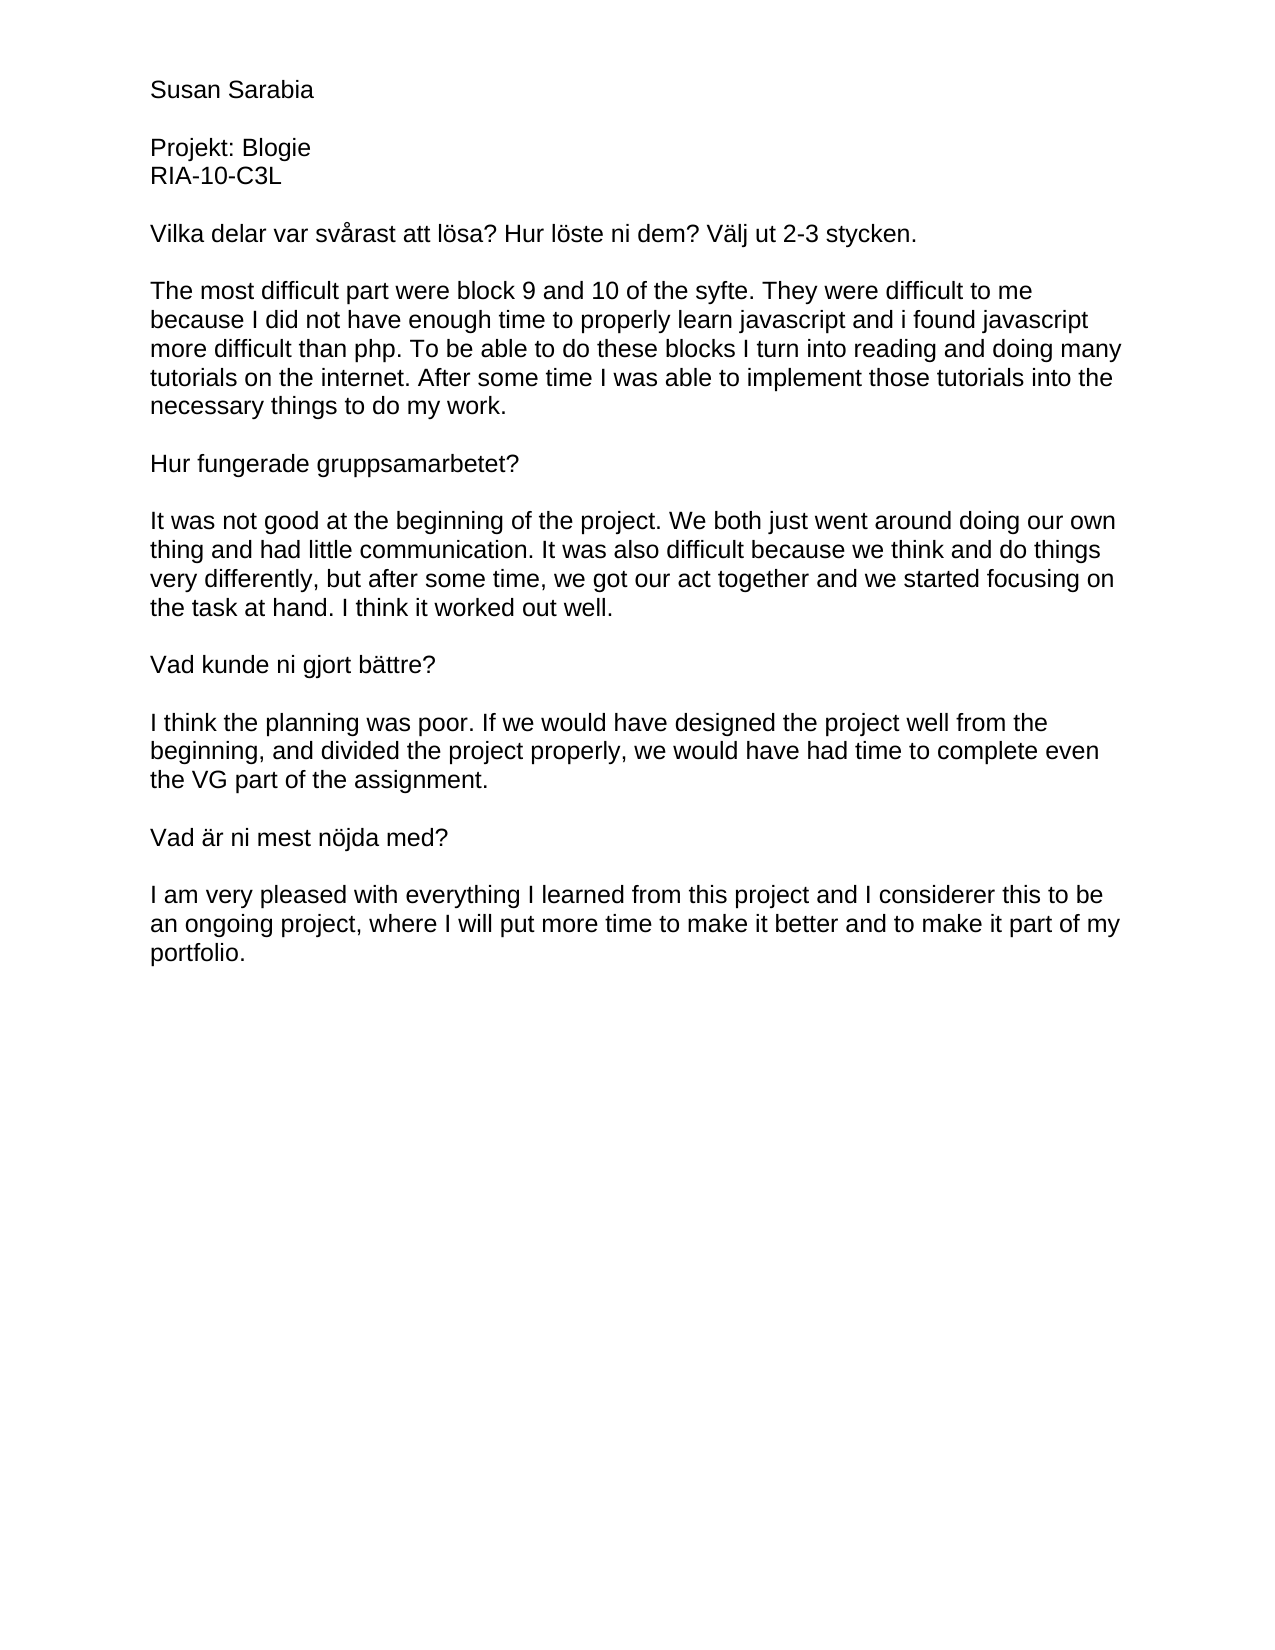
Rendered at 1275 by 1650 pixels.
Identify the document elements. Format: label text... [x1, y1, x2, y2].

text I am very pleased with everything I learned from this project and I considerer this to be an ongoing project, where I will put more time to make it better and to make it part of my portfolio. [150, 880, 1125, 966]
text It was not good at the beginning of the project. We both just went around doing our own thing and had little communication. It was also difficult because we think and do things very differently, but after some time, we got our act together and we started focusing on the task at hand. I think it worked out well. [150, 506, 1125, 621]
text The most difficult part were block 9 and 10 of the syfte. They were difficult to me because I did not have enough time to properly learn javascript and i found javascript more difficult than php. To be able to do these blocks I turn into reading and doing many tutorials on the internet. After some time I was able to implement those tutorials into the necessary things to do my work. [150, 276, 1125, 420]
text Vad kunde ni gjort bättre? [150, 650, 1125, 679]
text Susan Sarabia [150, 75, 1125, 104]
text Vilka delar var svårast att lösa? Hur löste ni dem? Välj ut 2-3 stycken. [150, 219, 1125, 247]
text I think the planning was poor. If we would have designed the project well from the beginning, and divided the project properly, we would have had time to complete even the VG part of the assignment. [150, 707, 1125, 794]
text RIA-10-C3L [150, 161, 1125, 190]
text Hur fungerade gruppsamarbetet? [150, 449, 1125, 477]
text Projekt: Blogie [150, 132, 1125, 161]
text Vad är ni mest nöjda med? [150, 822, 1125, 851]
